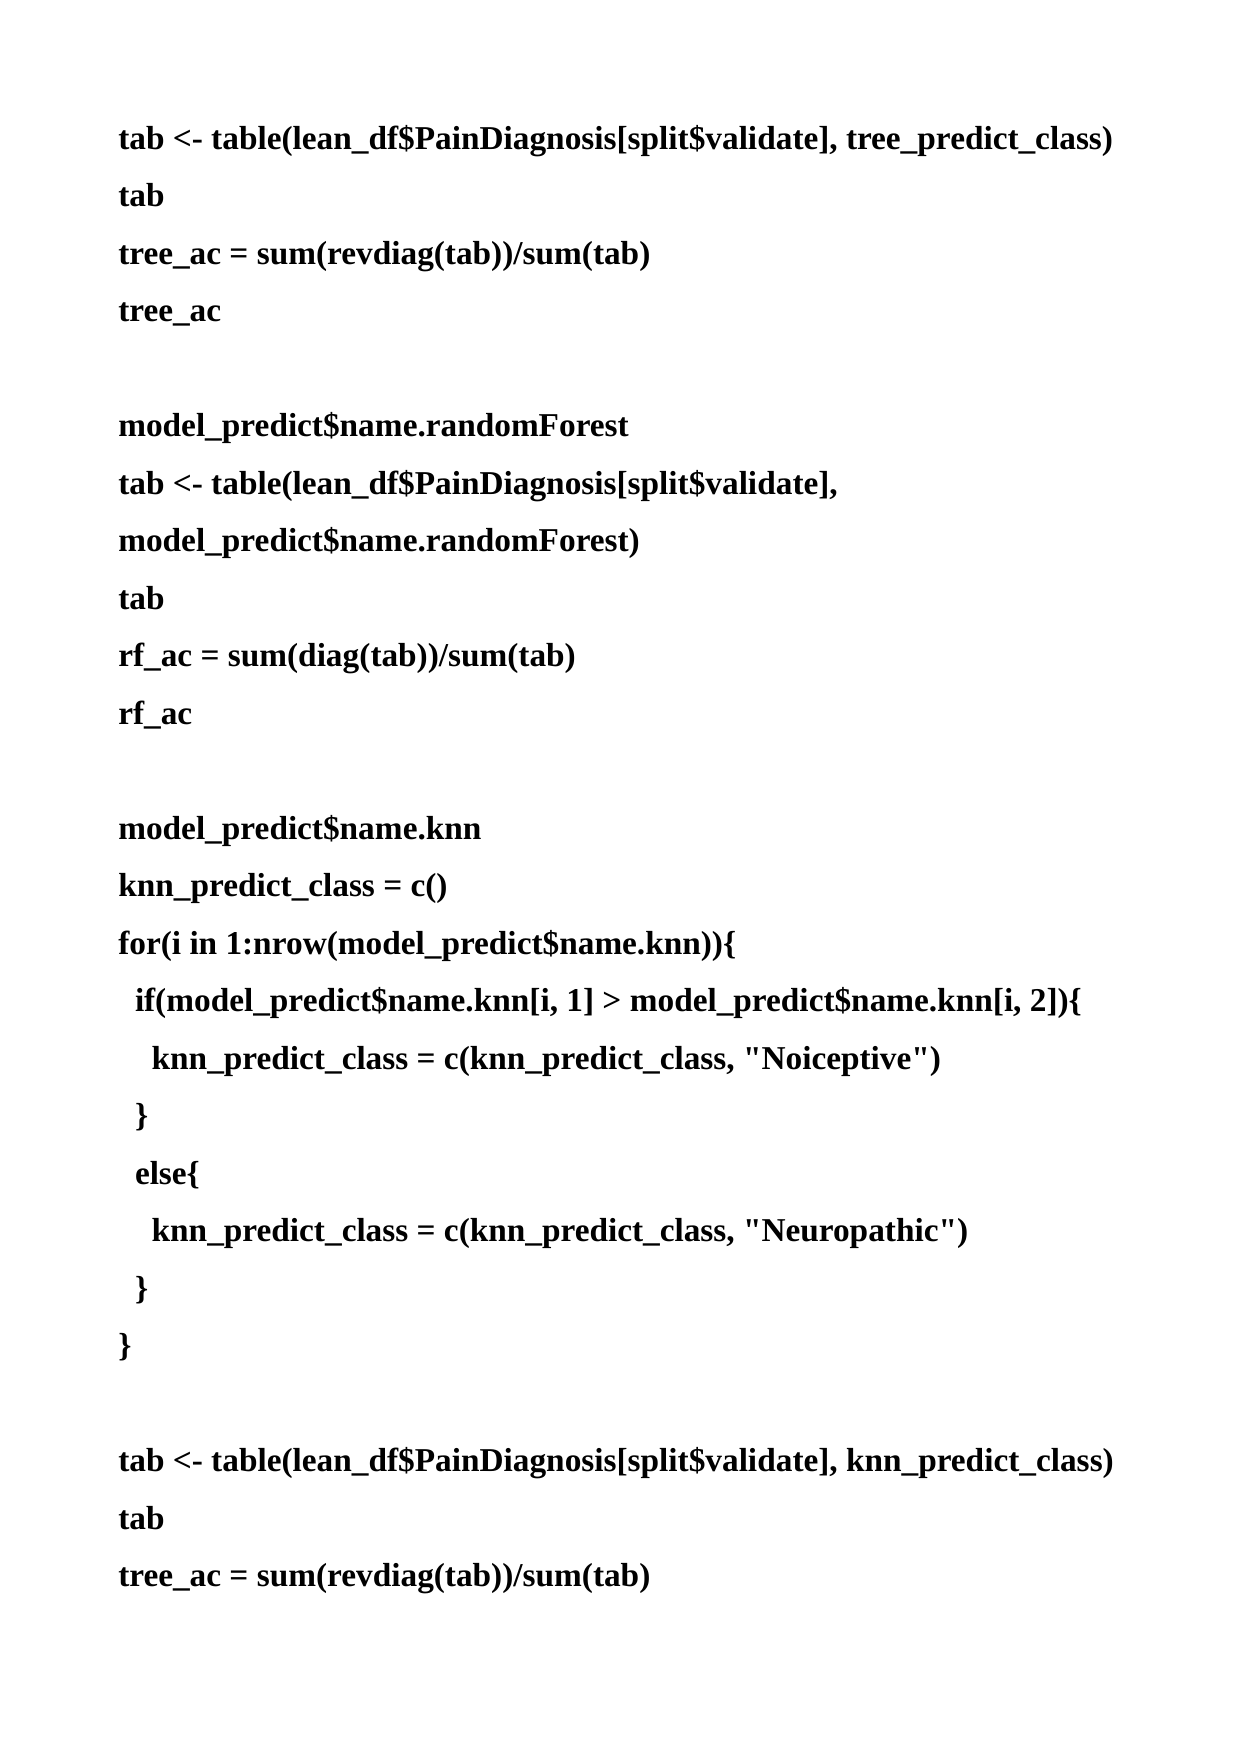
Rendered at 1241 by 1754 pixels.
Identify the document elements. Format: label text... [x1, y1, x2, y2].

text model_predict$name.knn [118, 808, 1122, 846]
text tab <- table(lean_df$PainDiagnosis[split$validate], knn_predict_class) [118, 1441, 1122, 1479]
text tree_ac = sum(revdiag(tab))/sum(tab) [118, 1556, 1122, 1594]
text knn_predict_class = c(knn_predict_class, "Neuropathic") [118, 1211, 1122, 1249]
text tab <- table(lean_df$PainDiagnosis[split$validate], tree_predict_class) [118, 118, 1122, 156]
text } [118, 1326, 1122, 1364]
text tab [118, 578, 1122, 616]
text } [118, 1096, 1122, 1134]
text } [118, 1268, 1122, 1306]
text tab [118, 176, 1122, 214]
text knn_predict_class = c(knn_predict_class, "Noiceptive") [118, 1038, 1122, 1076]
text tab [118, 1498, 1122, 1536]
text knn_predict_class = c() [118, 866, 1122, 904]
text if(model_predict$name.knn[i, 1] > model_predict$name.knn[i, 2]){ [118, 981, 1122, 1019]
text tab <- table(lean_df$PainDiagnosis[split$validate], model_predict$name.randomForest) [118, 463, 1122, 559]
text tree_ac [118, 291, 1122, 329]
text model_predict$name.randomForest [118, 406, 1122, 444]
text tree_ac = sum(revdiag(tab))/sum(tab) [118, 233, 1122, 271]
text for(i in 1:nrow(model_predict$name.knn)){ [118, 923, 1122, 961]
text else{ [118, 1153, 1122, 1191]
text rf_ac [118, 693, 1122, 731]
text rf_ac = sum(diag(tab))/sum(tab) [118, 636, 1122, 674]
